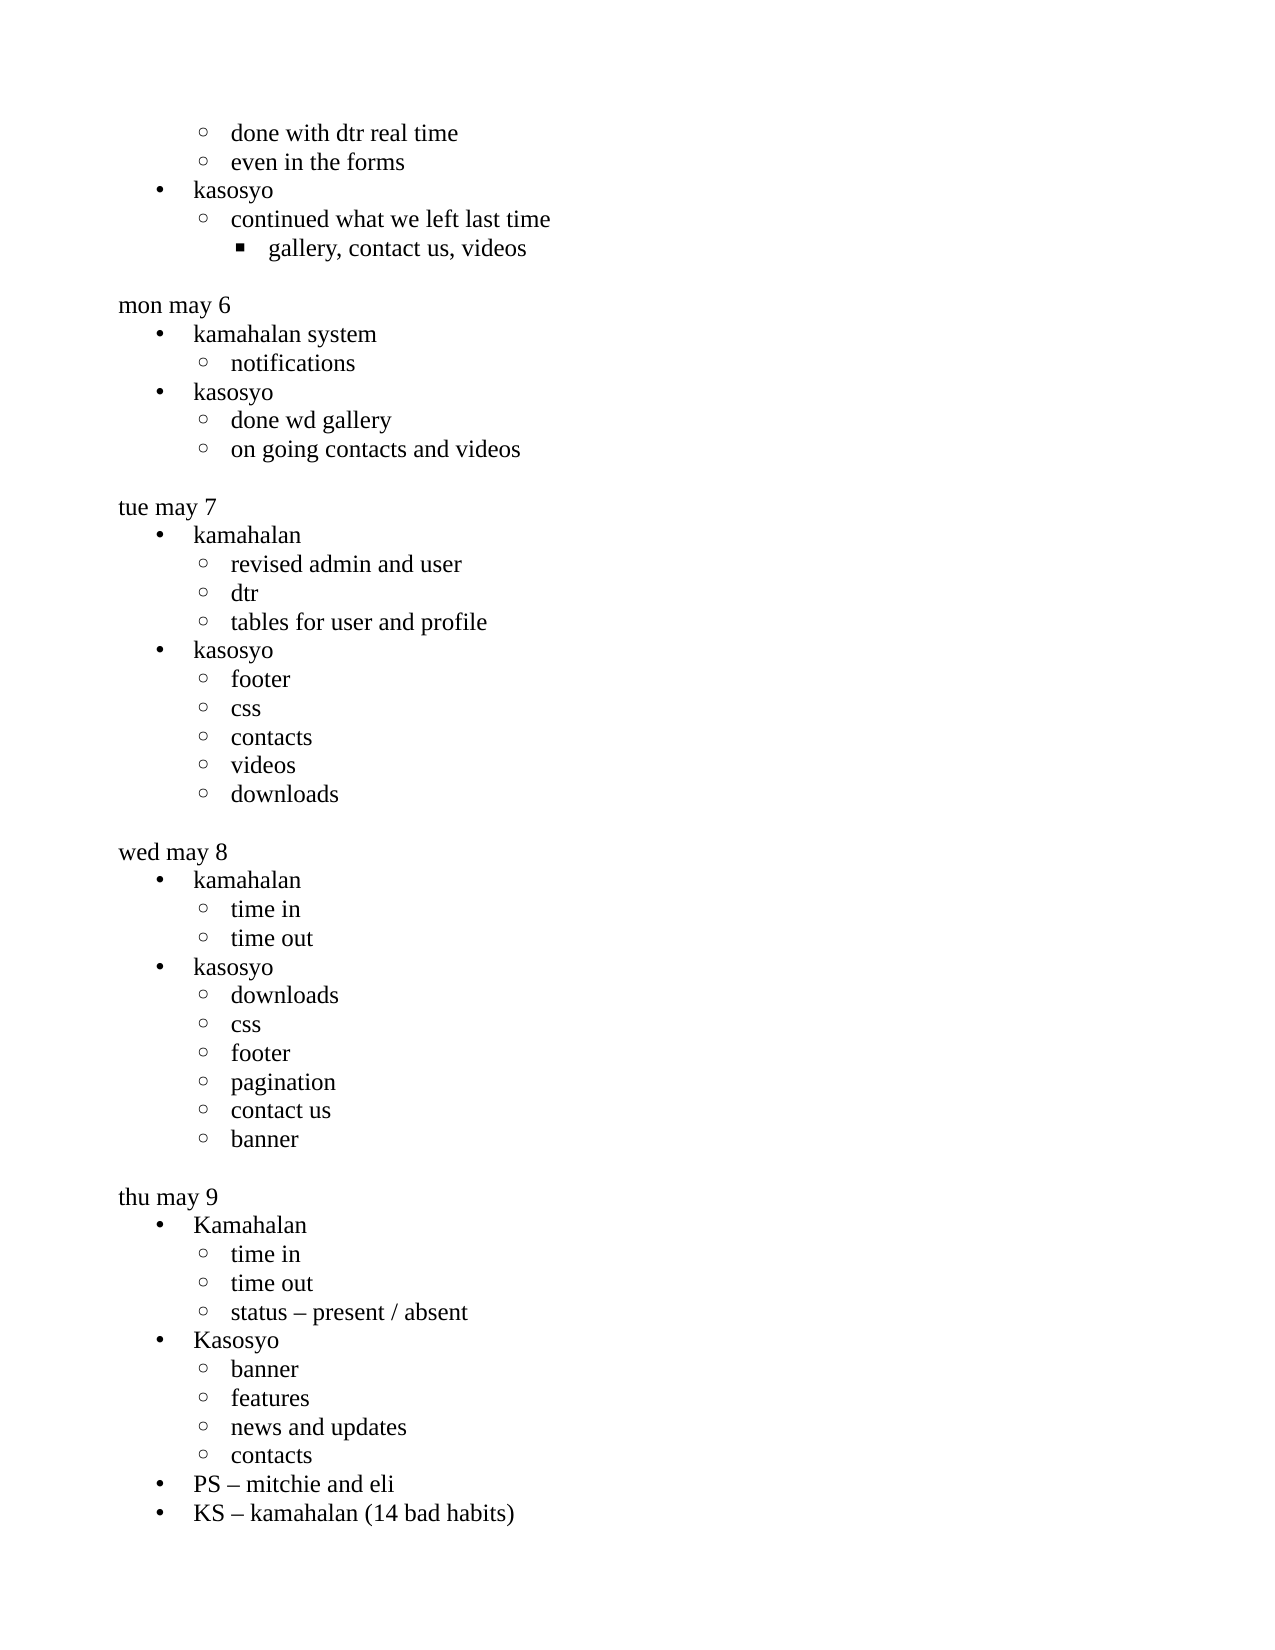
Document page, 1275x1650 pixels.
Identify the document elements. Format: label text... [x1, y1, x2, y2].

list time out [193, 1268, 1157, 1297]
list dtr [193, 578, 1157, 607]
text mon may 6 [118, 291, 1157, 319]
text thu may 9 [118, 1182, 1157, 1211]
list on going contacts and videos [193, 434, 1157, 463]
list downloads [193, 981, 1157, 1009]
list footer [193, 1038, 1157, 1067]
list time out [193, 923, 1157, 952]
list Kamahalan [156, 1211, 1157, 1239]
list contacts [193, 1441, 1157, 1469]
list PS – mitchie and eli [156, 1469, 1157, 1498]
list even in the forms [193, 147, 1157, 176]
list tables for user and profile [193, 607, 1157, 636]
list videos [193, 751, 1157, 779]
list KS – kamahalan (14 bad habits) [156, 1498, 1157, 1527]
list time in [193, 1239, 1157, 1268]
list gallery, contact us, videos [231, 233, 1157, 262]
list time in [193, 894, 1157, 923]
list footer [193, 664, 1157, 693]
list status – present / absent [193, 1297, 1157, 1326]
list css [193, 693, 1157, 722]
list kasosyo [156, 952, 1157, 981]
list kamahalan [156, 521, 1157, 549]
list kasosyo [156, 377, 1157, 406]
list done wd gallery [193, 406, 1157, 434]
list continued what we left last time [193, 204, 1157, 233]
list kasosyo [156, 636, 1157, 664]
list banner [193, 1354, 1157, 1383]
list contact us [193, 1096, 1157, 1124]
text tue may 7 [118, 492, 1157, 521]
list downloads [193, 779, 1157, 808]
list banner [193, 1124, 1157, 1153]
list kasosyo [156, 176, 1157, 204]
list css [193, 1009, 1157, 1038]
list kamahalan [156, 866, 1157, 894]
list kamahalan system [156, 319, 1157, 348]
list contacts [193, 722, 1157, 751]
list revised admin and user [193, 549, 1157, 578]
list notifications [193, 348, 1157, 377]
text wed may 8 [118, 837, 1157, 866]
list pagination [193, 1067, 1157, 1096]
list Kasosyo [156, 1326, 1157, 1354]
list done with dtr real time [193, 118, 1157, 147]
list features [193, 1383, 1157, 1412]
list news and updates [193, 1412, 1157, 1441]
